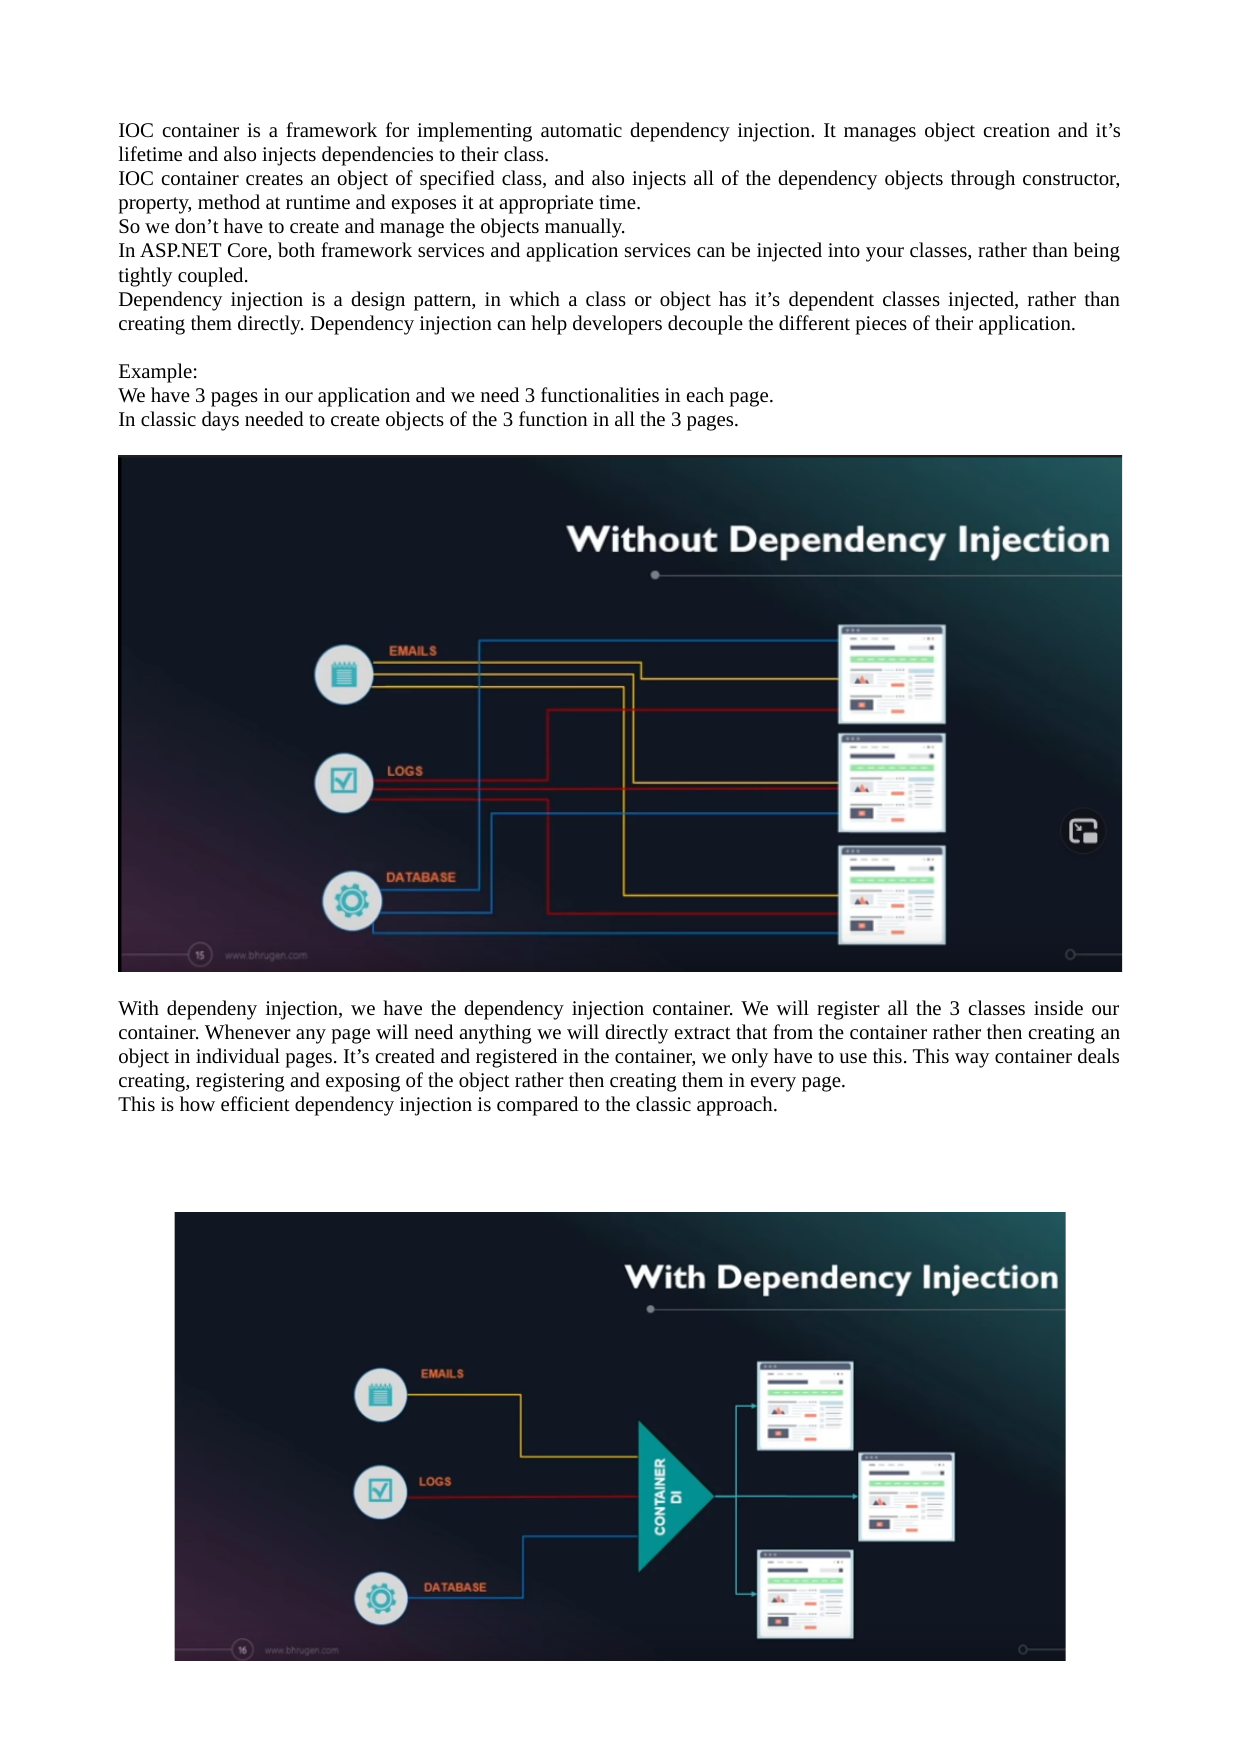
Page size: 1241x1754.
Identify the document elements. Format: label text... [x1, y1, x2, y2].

text IOC container creates an object of specified class, and also injects all of the dependency objects through constructor, property, method at runtime and exposes it at appropriate time. [118, 166, 1122, 214]
text IOC container is a framework for implementing automatic dependency injection. It manages object creation and it’s lifetime and also injects dependencies to their class. [118, 118, 1122, 166]
picture [174, 1212, 1066, 1661]
text With dependeny injection, we have the dependency injection container. We will register all the 3 classes inside our container. Whenever any page will need anything we will directly extract that from the container rather then creating an object in individual pages. It’s created and registered in the container, we only have to use this. This way container deals creating, registering and exposing of the object rather then creating them in every page. [118, 996, 1122, 1092]
text So we don’t have to create and manage the objects manually. [118, 214, 1122, 238]
text We have 3 pages in our application and we need 3 functionalities in each page. [118, 383, 1122, 407]
text In classic days needed to create objects of the 3 function in all the 3 pages. [118, 407, 1122, 431]
text This is how efficient dependency injection is compared to the classic approach. [118, 1092, 1122, 1116]
picture [118, 455, 1123, 972]
text Dependency injection is a design pattern, in which a class or object has it’s dependent classes injected, rather than creating them directly. Dependency injection can help developers decouple the different pieces of their application. [118, 287, 1122, 335]
text Example: [118, 359, 1122, 383]
text In ASP.NET Core, both framework services and application services can be injected into your classes, rather than being tightly coupled. [118, 238, 1122, 287]
